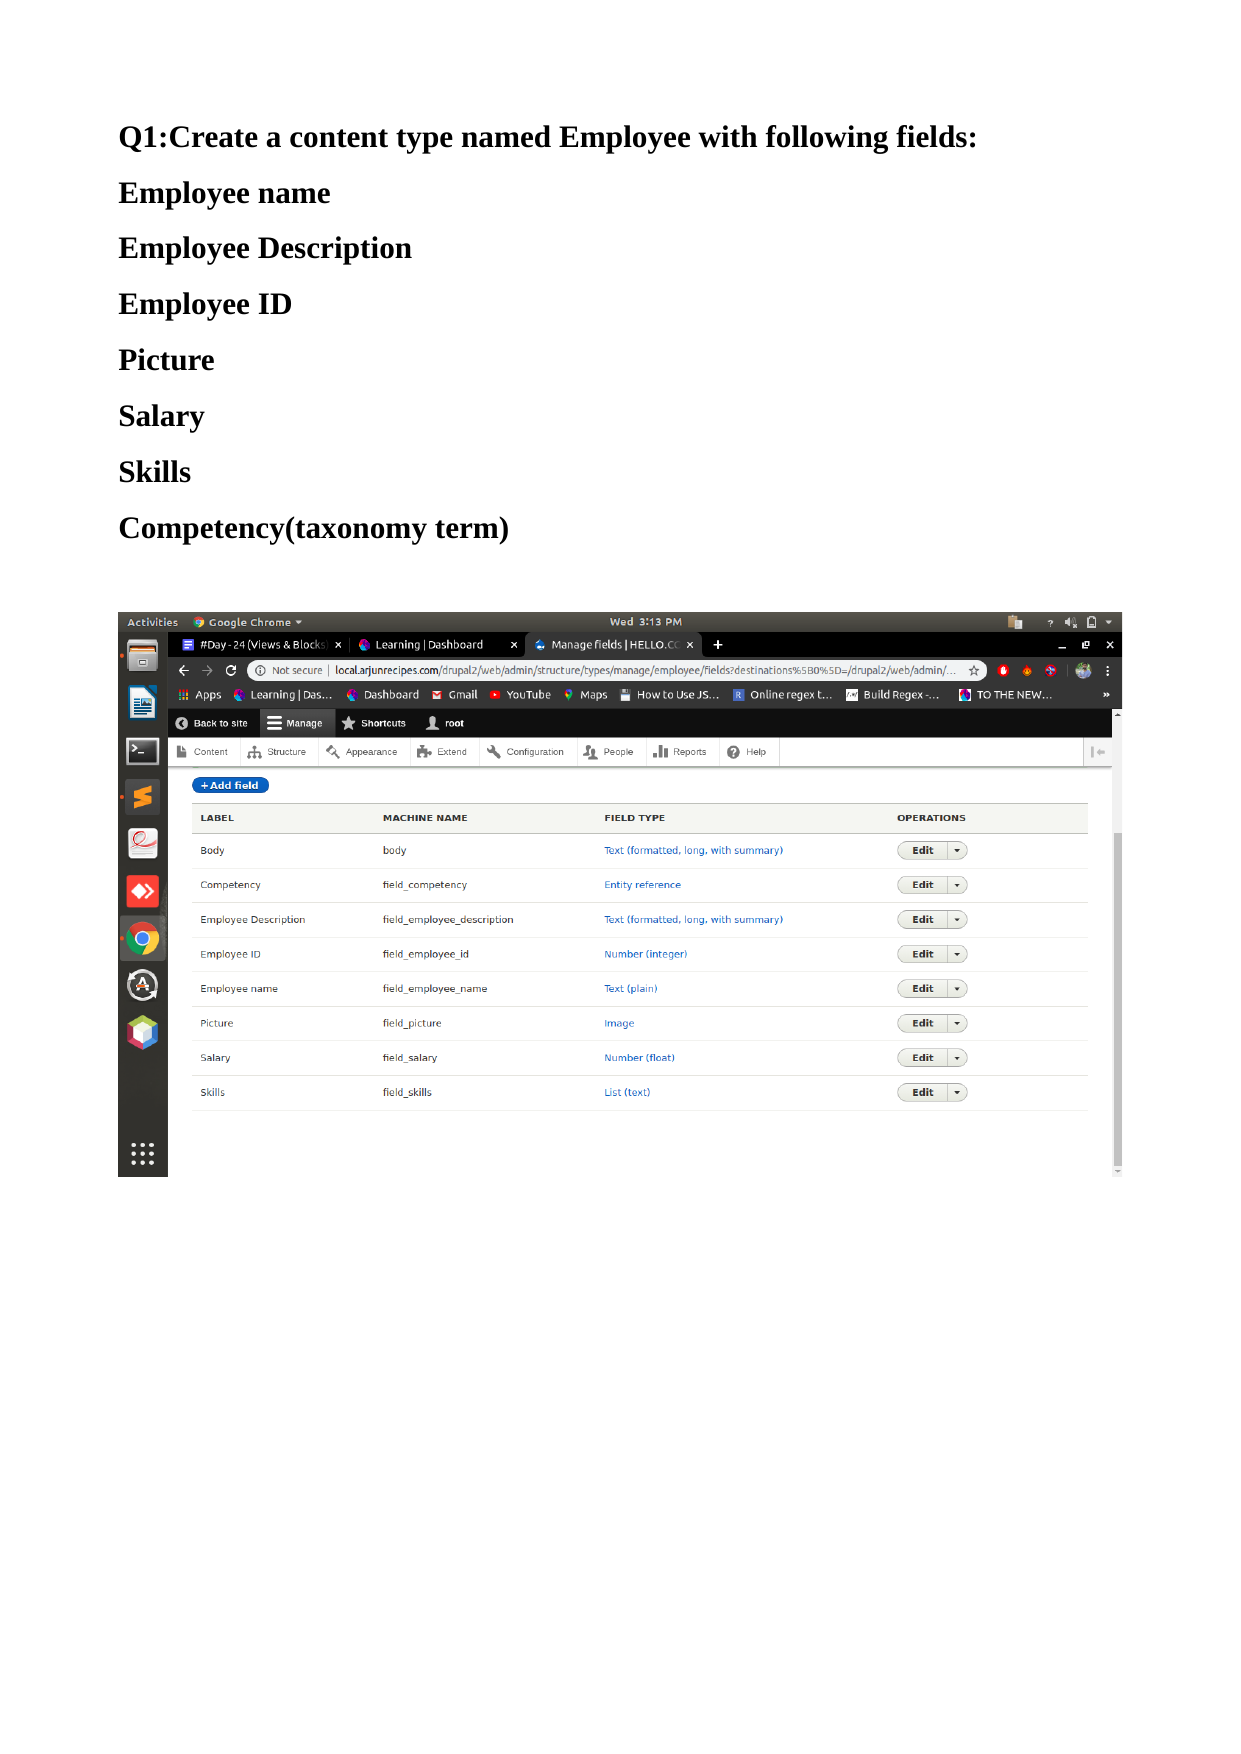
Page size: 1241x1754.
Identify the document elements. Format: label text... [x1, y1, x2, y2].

text Employee Description [118, 230, 1122, 266]
text Employee ID [118, 286, 1122, 322]
text Salary [118, 397, 1122, 433]
text Employee name [118, 174, 1122, 210]
text Skills [118, 453, 1122, 489]
text Picture [118, 341, 1122, 377]
text Q1:Create a content type named Employee with following fields: [118, 118, 1122, 154]
picture [118, 612, 1123, 1177]
text Competency(taxonomy term) [118, 509, 1122, 545]
